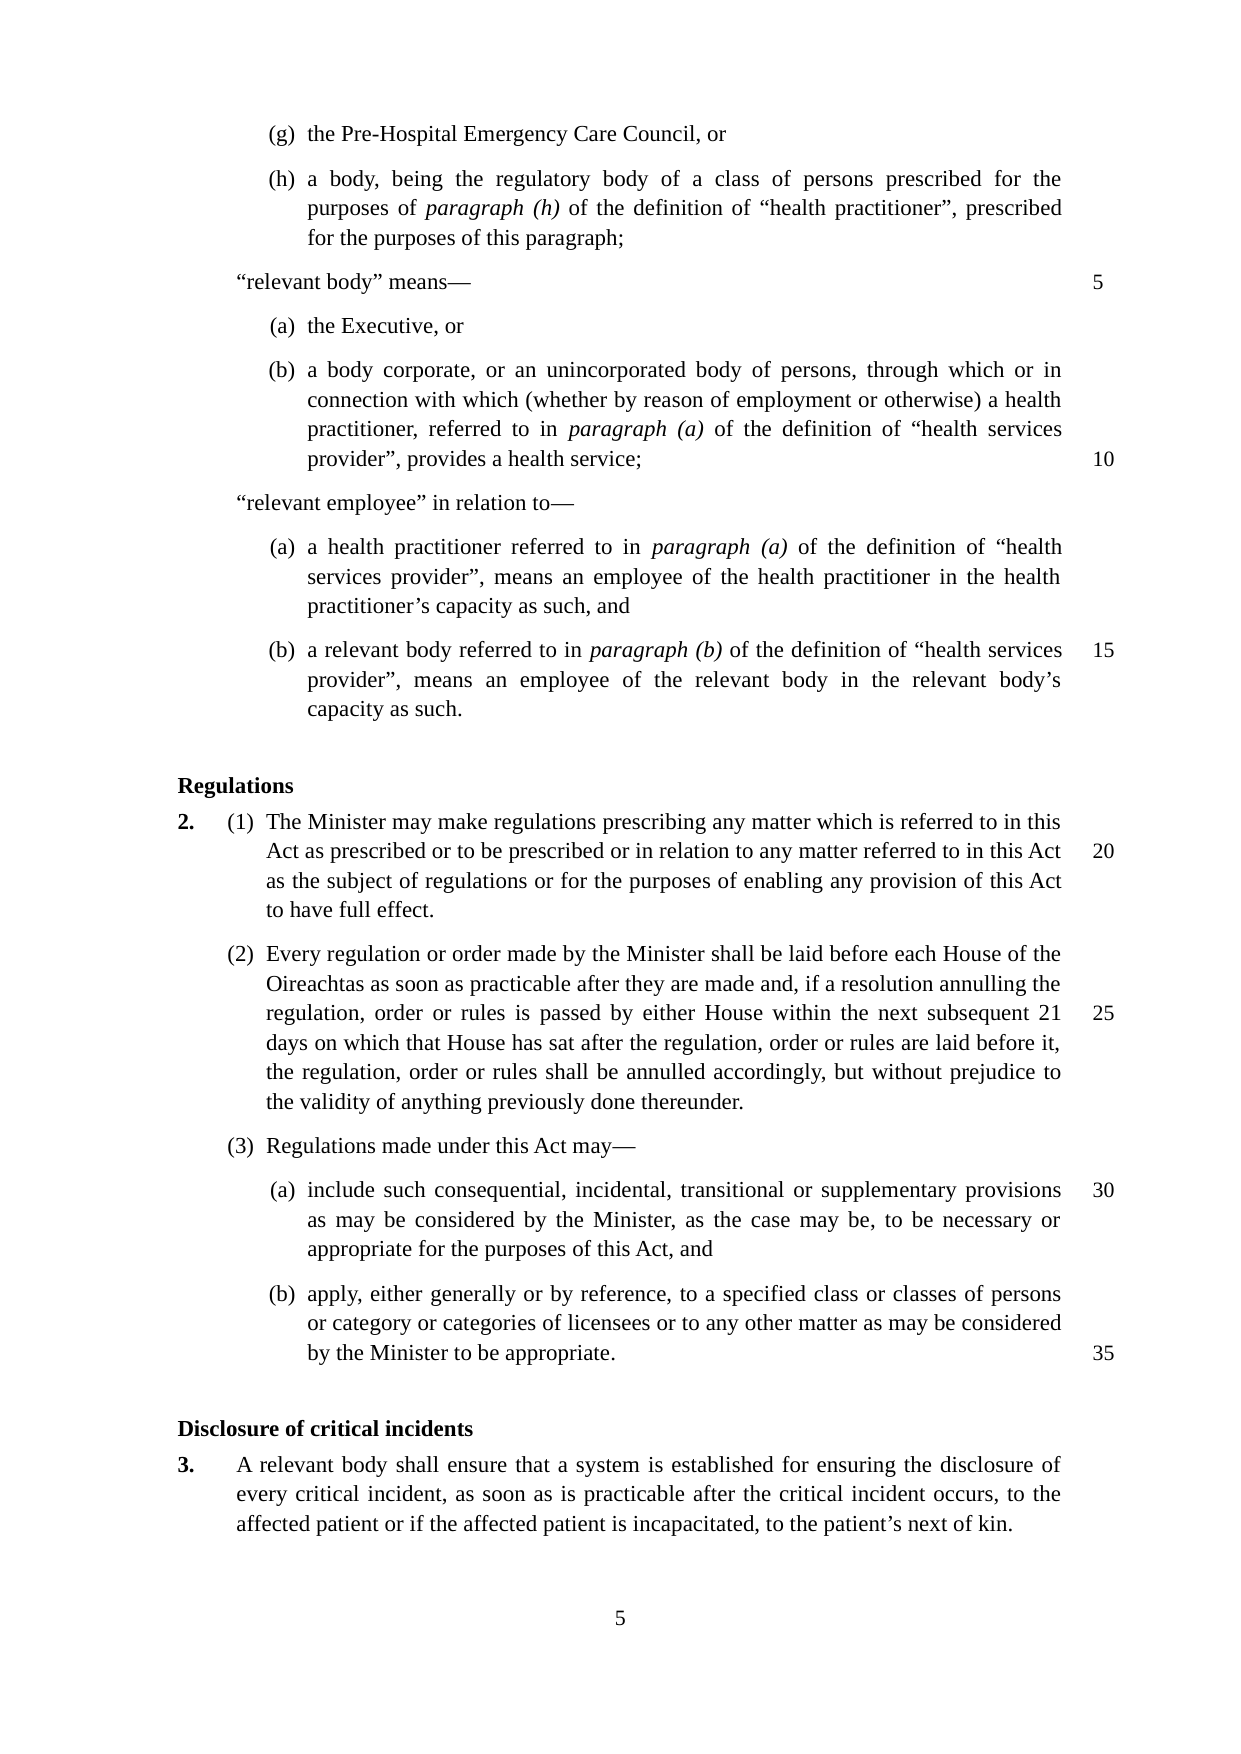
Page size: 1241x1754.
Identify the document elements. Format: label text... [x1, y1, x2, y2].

text (a) include such consequential, incidental, transitional or supplementary provisions as may be considered by the Minister, as the case may be, to be necessary or appropriate for the purposes of this Act, and [177, 1174, 1063, 1263]
text (h) a body, being the regulatory body of a class of persons prescribed for the purposes of paragraph (h) of the definition of “health practitioner”, prescribed for the purposes of this paragraph; [177, 162, 1063, 251]
text (a) the Executive, or [177, 310, 1063, 339]
text (b) apply, either generally or by reference, to a specified class or classes of persons or category or categories of licensees or to any other matter as may be considered by the Minister to be appropriate. [177, 1277, 1063, 1366]
text Regulations [177, 770, 1063, 799]
text (2) Every regulation or order made by the Minister shall be laid before each House of the Oireachtas as soon as practicable after they are made and, if a resolution annulling the regulation, order or rules is passed by either House within the next subsequent 21 days on which that House has sat after the regulation, order or rules are laid before it, the regulation, order or rules shall be annulled accordingly, but without prejudice to the validity of anything previously done thereunder. [177, 938, 1063, 1115]
text (b) a body corporate, or an unincorporated body of persons, through which or in connection with which (whether by reason of employment or otherwise) a health practitioner, referred to in paragraph (a) of the definition of “health services provider”, provides a health service; [177, 354, 1063, 472]
text (3) Regulations made under this Act may⁠— [177, 1130, 1063, 1159]
text (a) a health practitioner referred to in paragraph (a) of the definition of “health services provider”, means an employee of the health practitioner in the health practitioner’s capacity as such, and [177, 531, 1063, 619]
text (b) a relevant body referred to in paragraph (b) of the definition of “health services provider”, means an employee of the relevant body in the relevant body’s capacity as such. [177, 634, 1063, 723]
text 3. A relevant body shall ensure that a system is established for ensuring the disclosure of every critical incident, as soon as is practicable after the critical incident occurs, to the affected patient or if the affected patient is incapacitated, to the patient’s next of kin. [177, 1448, 1063, 1537]
text (g) the Pre-Hospital Emergency Care Council, or [177, 118, 1063, 148]
text “relevant employee” in relation to⁠— [177, 487, 1063, 516]
text “relevant body” means⁠— [177, 266, 1063, 295]
text 2. (1) The Minister may make regulations prescribing any matter which is referred to in this Act as prescribed or to be prescribed or in relation to any matter referred to in this Act as the subject of regulations or for the purposes of enabling any provision of this Act to have full effect. [177, 806, 1063, 923]
text Disclosure of critical incidents [177, 1413, 1063, 1443]
